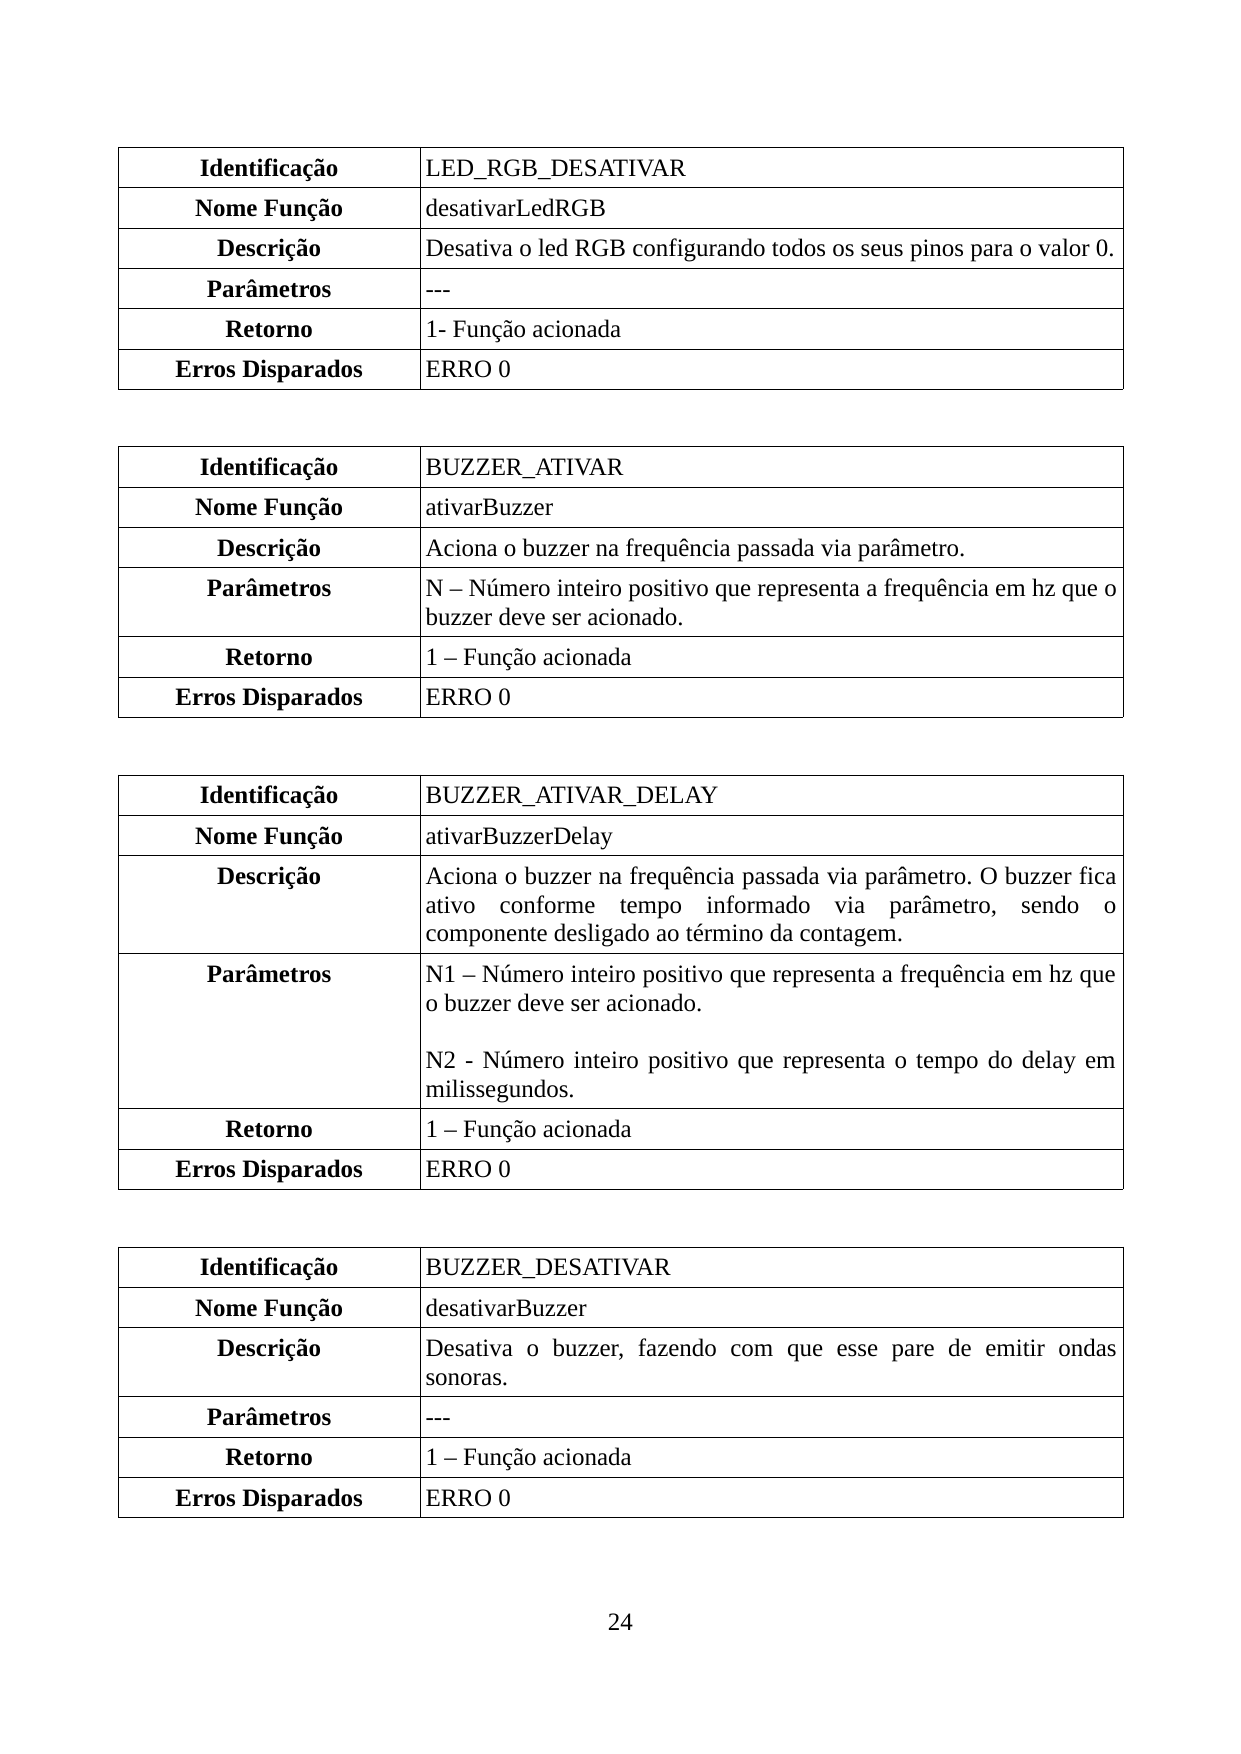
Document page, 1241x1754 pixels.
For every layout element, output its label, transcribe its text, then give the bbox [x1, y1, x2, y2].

table_cell Desativa o led RGB configurando todos os seus pinos para o valor 0. [421, 229, 1123, 268]
table_cell Retorno [119, 1438, 420, 1477]
table_header BUZZER_ATIVAR [421, 447, 1123, 487]
table_cell 1 – Função acionada [421, 1438, 1123, 1477]
table_cell Nome Função [119, 488, 420, 527]
table_cell ERRO 0 [421, 1478, 1123, 1517]
table_cell Erros Disparados [119, 1150, 420, 1189]
table_cell ativarBuzzer [421, 488, 1123, 527]
table_header LED_RGB_DESATIVAR [421, 148, 1123, 187]
table_cell Descrição [119, 229, 420, 268]
table_cell Retorno [119, 309, 420, 348]
table_header BUZZER_ATIVAR_DELAY [421, 776, 1123, 815]
table_cell Nome Função [119, 1288, 420, 1327]
table_cell --- [421, 1397, 1123, 1437]
table_cell ERRO 0 [421, 1150, 1123, 1189]
table_cell N – Número inteiro positivo que representa a frequência em hz que o buzzer deve ser acionado. [421, 568, 1123, 636]
table_cell Parâmetros [119, 954, 420, 1108]
table_cell Erros Disparados [119, 1478, 420, 1517]
table_cell Parâmetros [119, 269, 420, 308]
table_cell 1 – Função acionada [421, 637, 1123, 677]
table_cell Retorno [119, 637, 420, 677]
table_cell 1 – Função acionada [421, 1109, 1123, 1149]
table_header Identificação [119, 447, 420, 487]
table_cell Aciona o buzzer na frequência passada via parâmetro. [421, 528, 1123, 567]
table_cell Desativa o buzzer, fazendo com que esse pare de emitir ondas sonoras. [421, 1328, 1123, 1396]
table_header BUZZER_DESATIVAR [421, 1248, 1123, 1287]
table_cell ativarBuzzerDelay [421, 816, 1123, 855]
table_cell ERRO 0 [421, 350, 1123, 389]
table_cell Nome Função [119, 188, 420, 227]
table_cell Parâmetros [119, 568, 420, 636]
table_header Identificação [119, 148, 420, 187]
table_cell Descrição [119, 528, 420, 567]
table_cell desativarBuzzer [421, 1288, 1123, 1327]
table_cell N1 – Número inteiro positivo que representa a frequência em hz que o buzzer deve ser acionado. N2 - Número inteiro positivo que representa o tempo do delay em milissegundos. [421, 954, 1123, 1108]
table_cell ERRO 0 [421, 678, 1123, 717]
table_cell Aciona o buzzer na frequência passada via parâmetro. O buzzer fica ativo conforme tempo informado via parâmetro, sendo o componente desligado ao término da contagem. [421, 856, 1123, 953]
table_header Identificação [119, 776, 420, 815]
table_cell 1- Função acionada [421, 309, 1123, 348]
table_cell Parâmetros [119, 1397, 420, 1437]
table_cell Erros Disparados [119, 350, 420, 389]
table_cell Descrição [119, 1328, 420, 1396]
table_cell Erros Disparados [119, 678, 420, 717]
table_cell Nome Função [119, 816, 420, 855]
table_cell desativarLedRGB [421, 188, 1123, 227]
table_cell --- [421, 269, 1123, 308]
table_header Identificação [119, 1248, 420, 1287]
table_cell Descrição [119, 856, 420, 953]
table_cell Retorno [119, 1109, 420, 1149]
